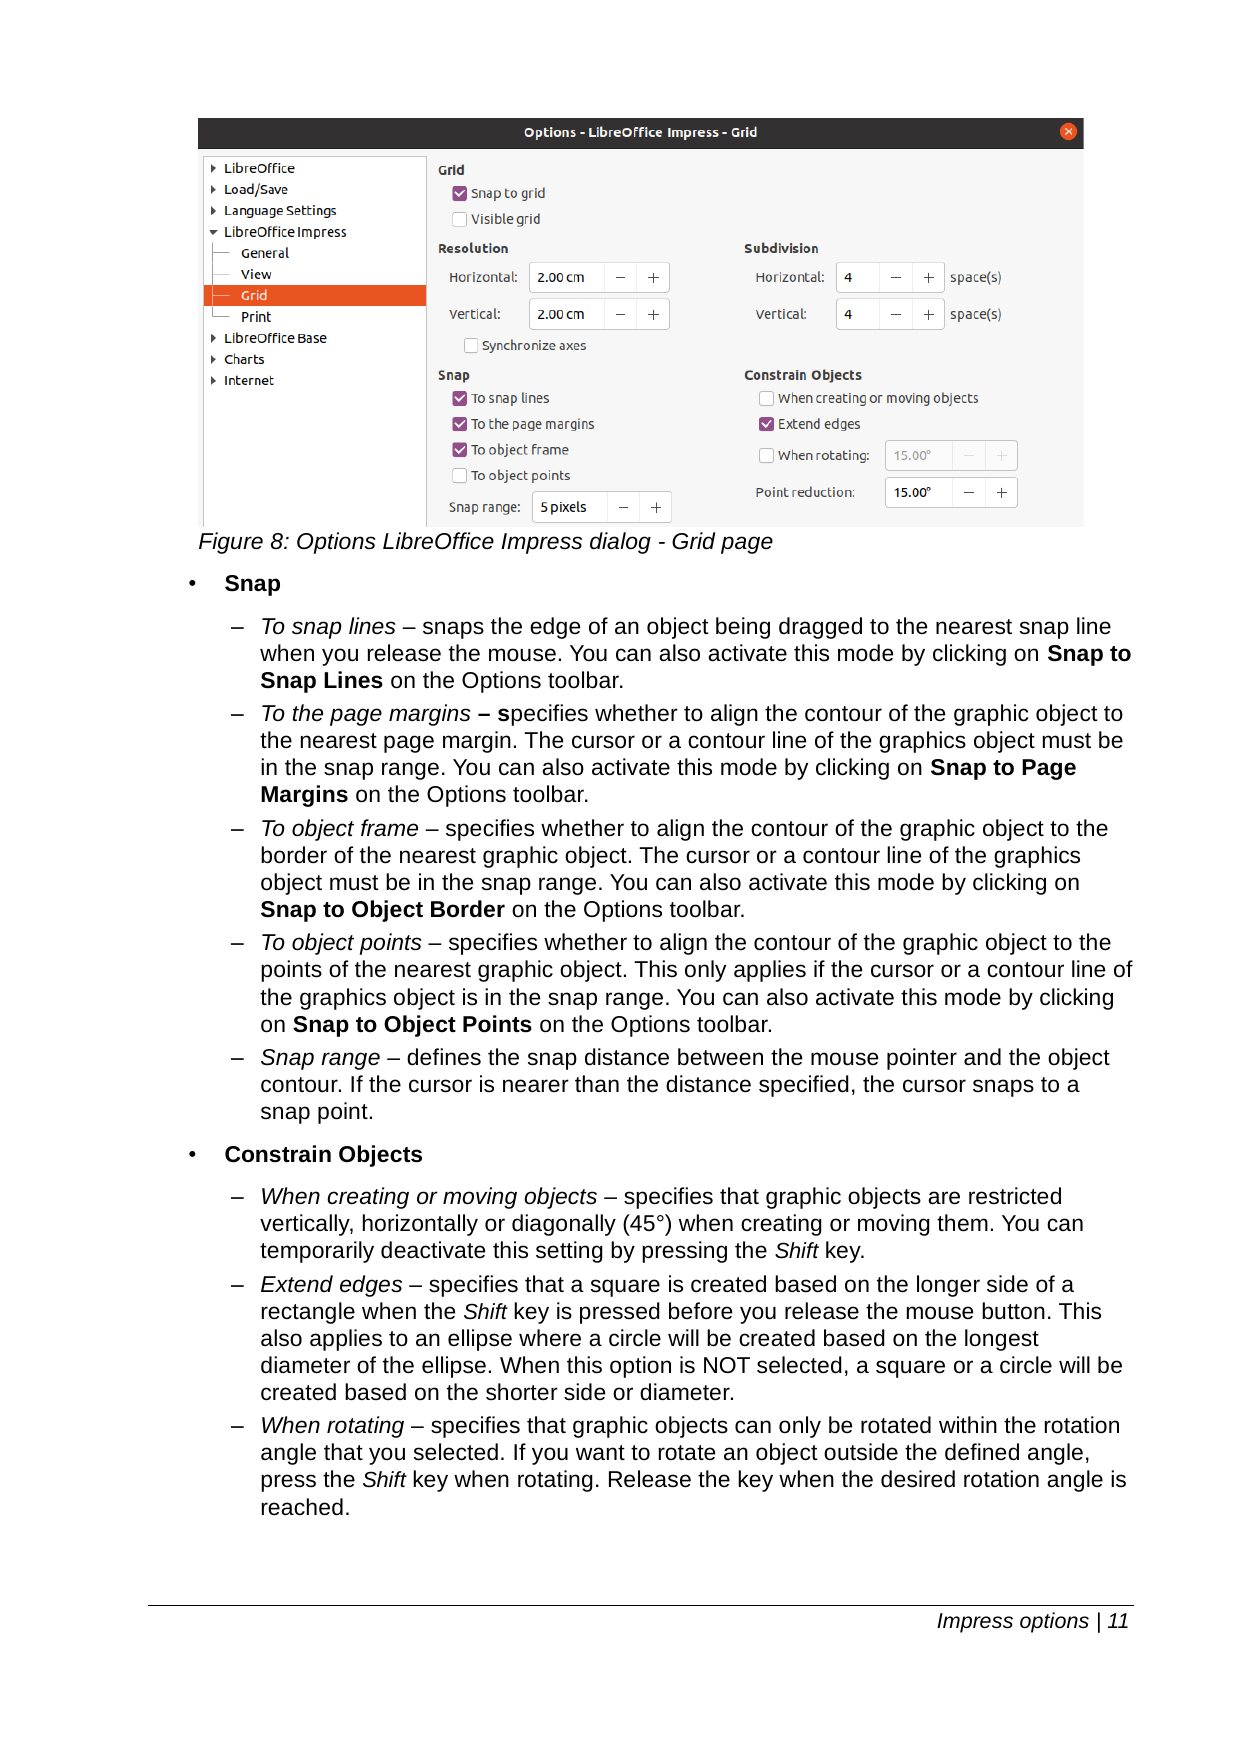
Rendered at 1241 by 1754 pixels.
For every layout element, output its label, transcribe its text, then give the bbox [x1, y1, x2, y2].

list Constrain Objects [185, 1137, 1134, 1170]
list Extend edges – specifies that a square is created based on the longer side of a rectangle when the Shift key is pressed before you release the mouse button. This also applies to an ellipse where a circle will be created based on the longest diameter of the ellipse. When this option is NOT selected, a square or a circle will be created based on the shorter side or diameter. [231, 1270, 1134, 1405]
list Snap [185, 567, 1134, 599]
list To object points – specifies whether to align the contour of the graphic object to the points of the nearest graphic object. This only applies if the cursor or a contour line of the graphics object is in the snap range. You can also activate this mode by clicking on Snap to Object Points on the Options toolbar. [231, 929, 1134, 1037]
list When rotating – specifies that graphic objects can only be rotated within the rotation angle that you selected. If you want to rotate an object outside the defined angle, press the Shift key when rotating. Release the key when the desired rotation angle is reached. [231, 1412, 1134, 1520]
list Snap range – defines the snap distance between the mouse pointer and the object contour. If the cursor is nearer than the distance specified, the cursor snaps to a snap point. [231, 1043, 1134, 1124]
picture [198, 118, 1084, 527]
list To the page margins – specifies whether to align the contour of the graphic object to the nearest page margin. The cursor or a contour line of the graphics object must be in the snap range. You can also activate this mode by clicking on Snap to Page Margins on the Options toolbar. [231, 699, 1134, 808]
list To snap lines – snaps the edge of an object being dragged to the nearest snap line when you release the mouse. You can also activate this mode by clicking on Snap to Snap Lines on the Options toolbar. [231, 612, 1134, 693]
list When creating or moving objects – specifies that graphic objects are restricted vertically, horizontally or diagonally (45°) when creating or moving them. You can temporarily deactivate this setting by pressing the Shift key. [231, 1182, 1134, 1264]
list To object frame – specifies whether to align the contour of the graphic object to the border of the nearest graphic object. The cursor or a contour line of the graphics object must be in the snap range. You can also activate this mode by clicking on Snap to Object Border on the Options toolbar. [231, 814, 1134, 922]
text Figure 8: Options LibreOffice Impress dialog - Grid page [198, 527, 1083, 554]
